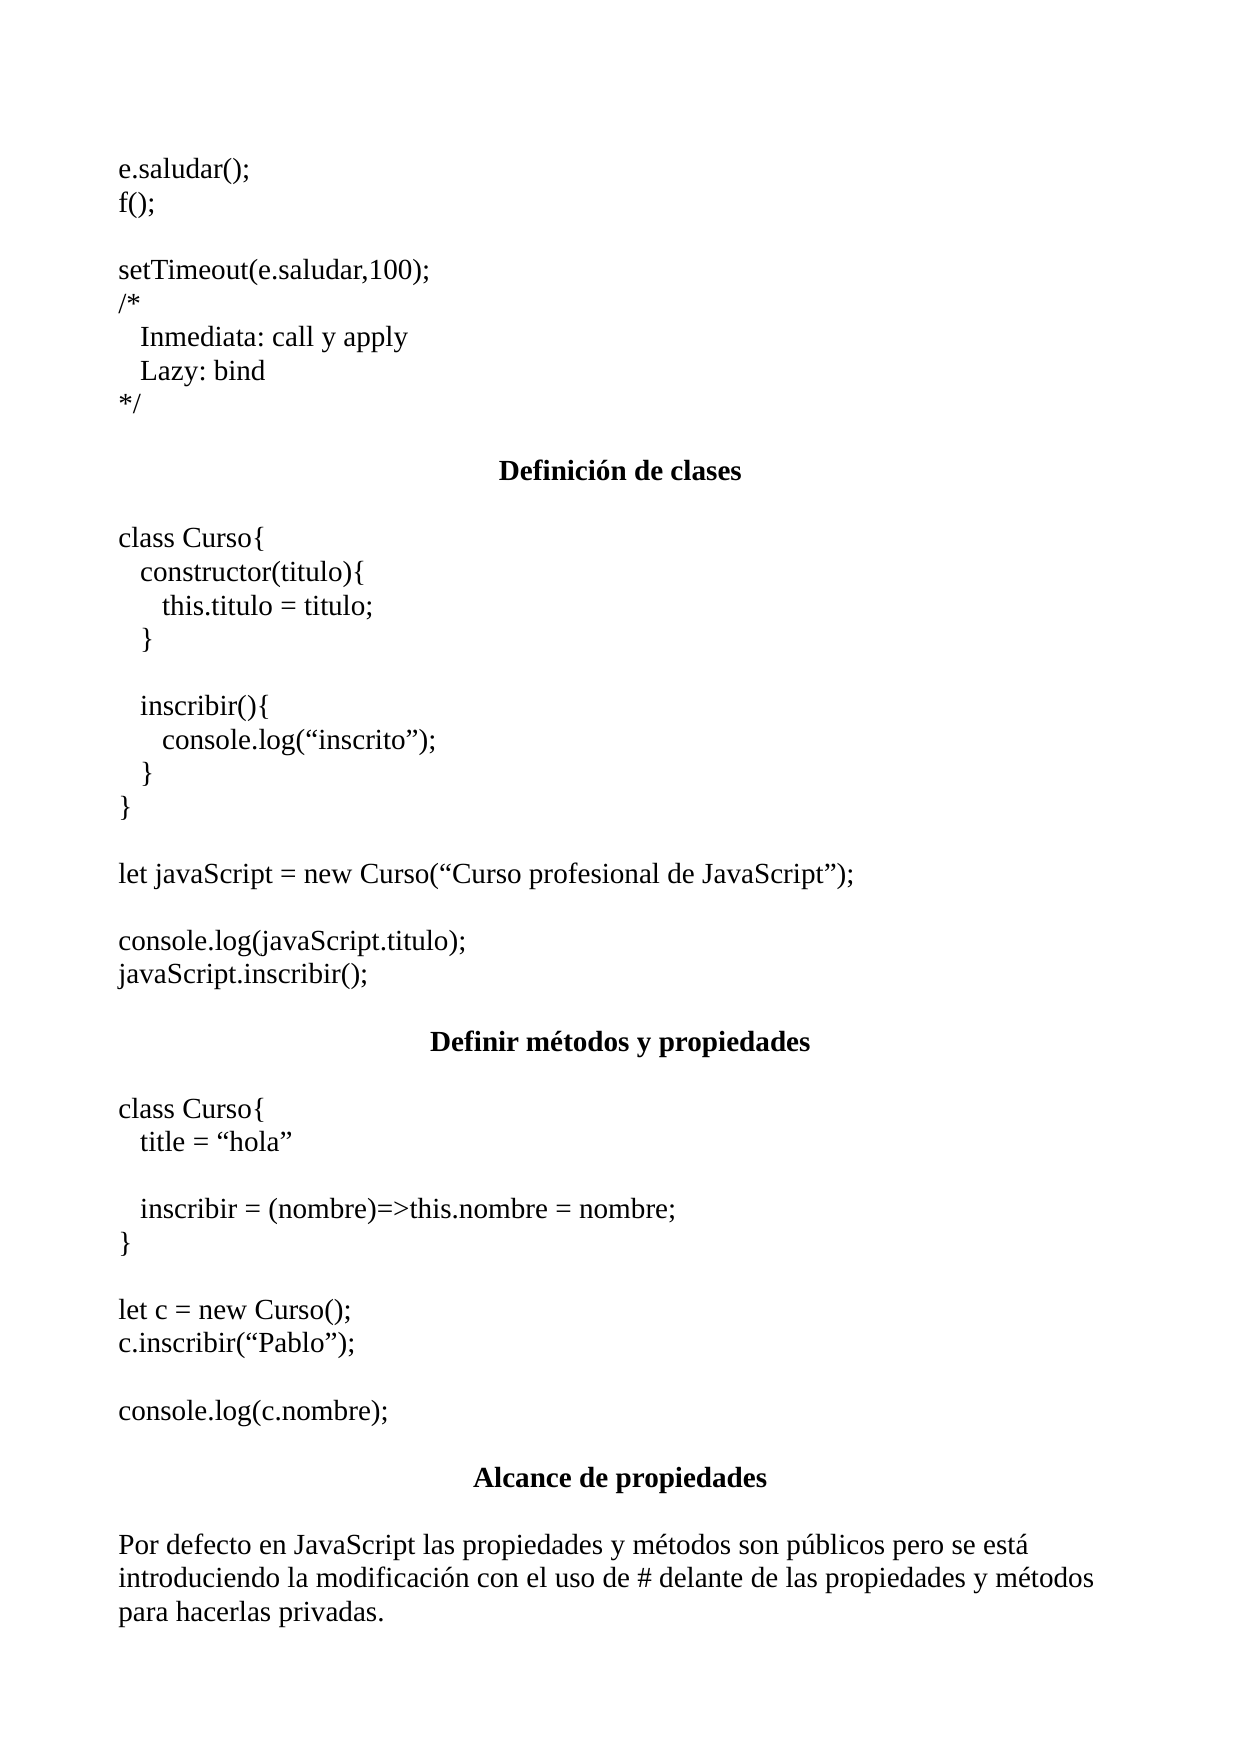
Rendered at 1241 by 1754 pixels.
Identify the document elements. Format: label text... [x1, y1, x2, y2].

text console.log(“inscrito”); [118, 722, 1122, 755]
text constructor(titulo){ [118, 554, 1122, 588]
text } [118, 789, 1122, 822]
text */ [118, 386, 1122, 420]
text Lazy: bind [118, 353, 1122, 386]
text Definición de clases [118, 453, 1122, 487]
text Alcance de propiedades [118, 1460, 1122, 1493]
text Inmediata: call y apply [118, 319, 1122, 353]
text /* [118, 286, 1122, 319]
text let javaScript = new Curso(“Curso profesional de JavaScript”); [118, 856, 1122, 889]
text setTimeout(e.saludar,100); [118, 252, 1122, 286]
text } [118, 755, 1122, 789]
text let c = new Curso(); [118, 1292, 1122, 1326]
text console.log(c.nombre); [118, 1393, 1122, 1426]
text class Curso{ [118, 1091, 1122, 1124]
text } [118, 621, 1122, 655]
text c.inscribir(“Pablo”); [118, 1326, 1122, 1359]
text class Curso{ [118, 521, 1122, 554]
text } [118, 1225, 1122, 1258]
text inscribir(){ [118, 688, 1122, 722]
text e.saludar(); [118, 152, 1122, 185]
text this.titulo = titulo; [118, 588, 1122, 621]
text console.log(javaScript.titulo); [118, 923, 1122, 957]
text Definir métodos y propiedades [118, 1024, 1122, 1057]
text title = “hola” [118, 1124, 1122, 1158]
text f(); [118, 185, 1122, 219]
text Por defecto en JavaScript las propiedades y métodos son públicos pero se está introduciendo la modificación con el uso de # delante de las propiedades y métodos para hacerlas privadas. [118, 1527, 1122, 1627]
text javaScript.inscribir(); [118, 957, 1122, 990]
text inscribir = (nombre)=>this.nombre = nombre; [118, 1191, 1122, 1225]
